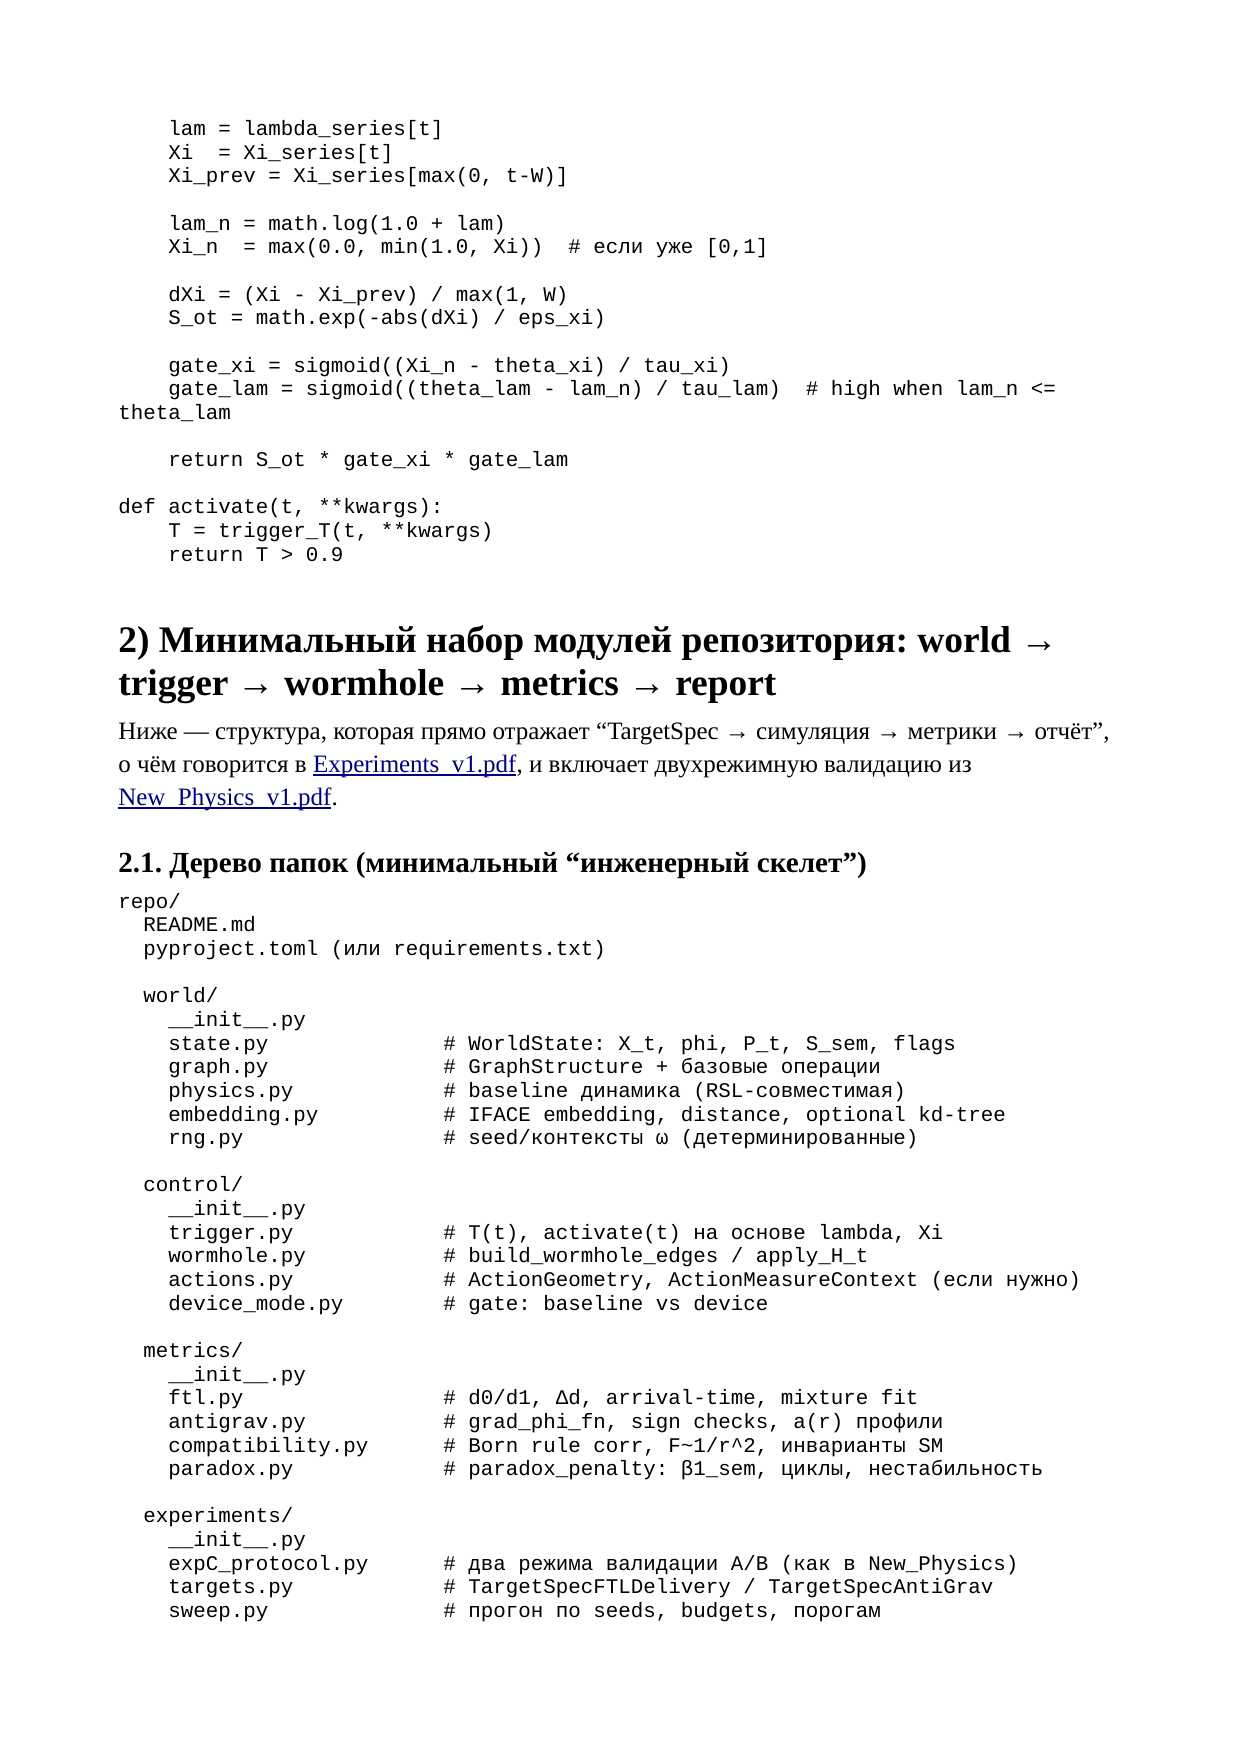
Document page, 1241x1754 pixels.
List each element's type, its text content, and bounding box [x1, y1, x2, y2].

text compatibility.py # Born rule corr, F~1/r^2, инварианты SM [118, 1434, 1122, 1458]
text metrics/ [118, 1340, 1122, 1364]
text antigrav.py # grad_phi_fn, sign checks, a(r) профили [118, 1411, 1122, 1434]
text __init__.py [118, 1198, 1122, 1222]
text Xi_prev = Xi_series[max(0, t-W)] [118, 165, 1122, 189]
text actions.py # ActionGeometry, ActionMeasureContext (если нужно) [118, 1269, 1122, 1293]
text dXi = (Xi - Xi_prev) / max(1, W) [118, 284, 1122, 307]
text __init__.py [118, 1009, 1122, 1033]
text return T > 0.9 [118, 544, 1122, 567]
text return S_ot * gate_xi * gate_lam [118, 449, 1122, 473]
text S_ot = math.exp(-abs(dXi) / eps_xi) [118, 307, 1122, 331]
text __init__.py [118, 1364, 1122, 1387]
text control/ [118, 1174, 1122, 1198]
text state.py # WorldState: X_t, phi, P_t, S_sem, flags [118, 1033, 1122, 1056]
text gate_lam = sigmoid((theta_lam - lam_n) / tau_lam) # high when lam_n <= theta_lam [118, 378, 1122, 426]
text experiments/ [118, 1506, 1122, 1529]
text wormhole.py # build_wormhole_edges / apply_H_t [118, 1245, 1122, 1269]
subtitle 2) Минимальный набор модулей репозитория: world → trigger → wormhole → metrics → report [118, 618, 1122, 704]
text __init__.py [118, 1529, 1122, 1553]
text rng.py # seed/контексты ω (детерминированные) [118, 1127, 1122, 1151]
text targets.py # TargetSpecFTLDelivery / TargetSpecAntiGrav [118, 1576, 1122, 1600]
text device_mode.py # gate: baseline vs device [118, 1293, 1122, 1316]
text sweep.py # прогон по seeds, budgets, порогам [118, 1600, 1122, 1624]
text Xi = Xi_series[t] [118, 142, 1122, 165]
text lam_n = math.log(1.0 + lam) [118, 213, 1122, 236]
text repo/ [118, 891, 1122, 914]
text T = trigger_T(t, **kwargs) [118, 520, 1122, 544]
text paradox.py # paradox_penalty: β1_sem, циклы, нестабильность [118, 1458, 1122, 1482]
text physics.py # baseline динамика (RSL-совместимая) [118, 1080, 1122, 1103]
subtitle 2.1. Дерево папок (минимальный “инженерный скелет”) [118, 845, 1122, 878]
text world/ [118, 985, 1122, 1009]
text embedding.py # IFACE embedding, distance, optional kd-tree [118, 1103, 1122, 1127]
text gate_xi = sigmoid((Xi_n - theta_xi) / tau_xi) [118, 354, 1122, 378]
text graph.py # GraphStructure + базовые операции [118, 1056, 1122, 1080]
text def activate(t, **kwargs): [118, 496, 1122, 520]
text README.md [118, 914, 1122, 938]
text ftl.py # d0/d1, Δd, arrival-time, mixture fit [118, 1387, 1122, 1411]
text Ниже — структура, которая прямо отражает “TargetSpec → симуляция → метрики → отчёт”, о чём говорится в Experiments_v1.pdf, и включает двухрежимную валидацию из New_Physics_v1.pdf. [118, 716, 1122, 811]
text Xi_n = max(0.0, min(1.0, Xi)) # если уже [0,1] [118, 236, 1122, 260]
text lam = lambda_series[t] [118, 118, 1122, 142]
text trigger.py # T(t), activate(t) на основе lambda, Xi [118, 1222, 1122, 1245]
text pyproject.toml (или requirements.txt) [118, 938, 1122, 962]
text expC_protocol.py # два режима валидации A/B (как в New_Physics) [118, 1553, 1122, 1576]
